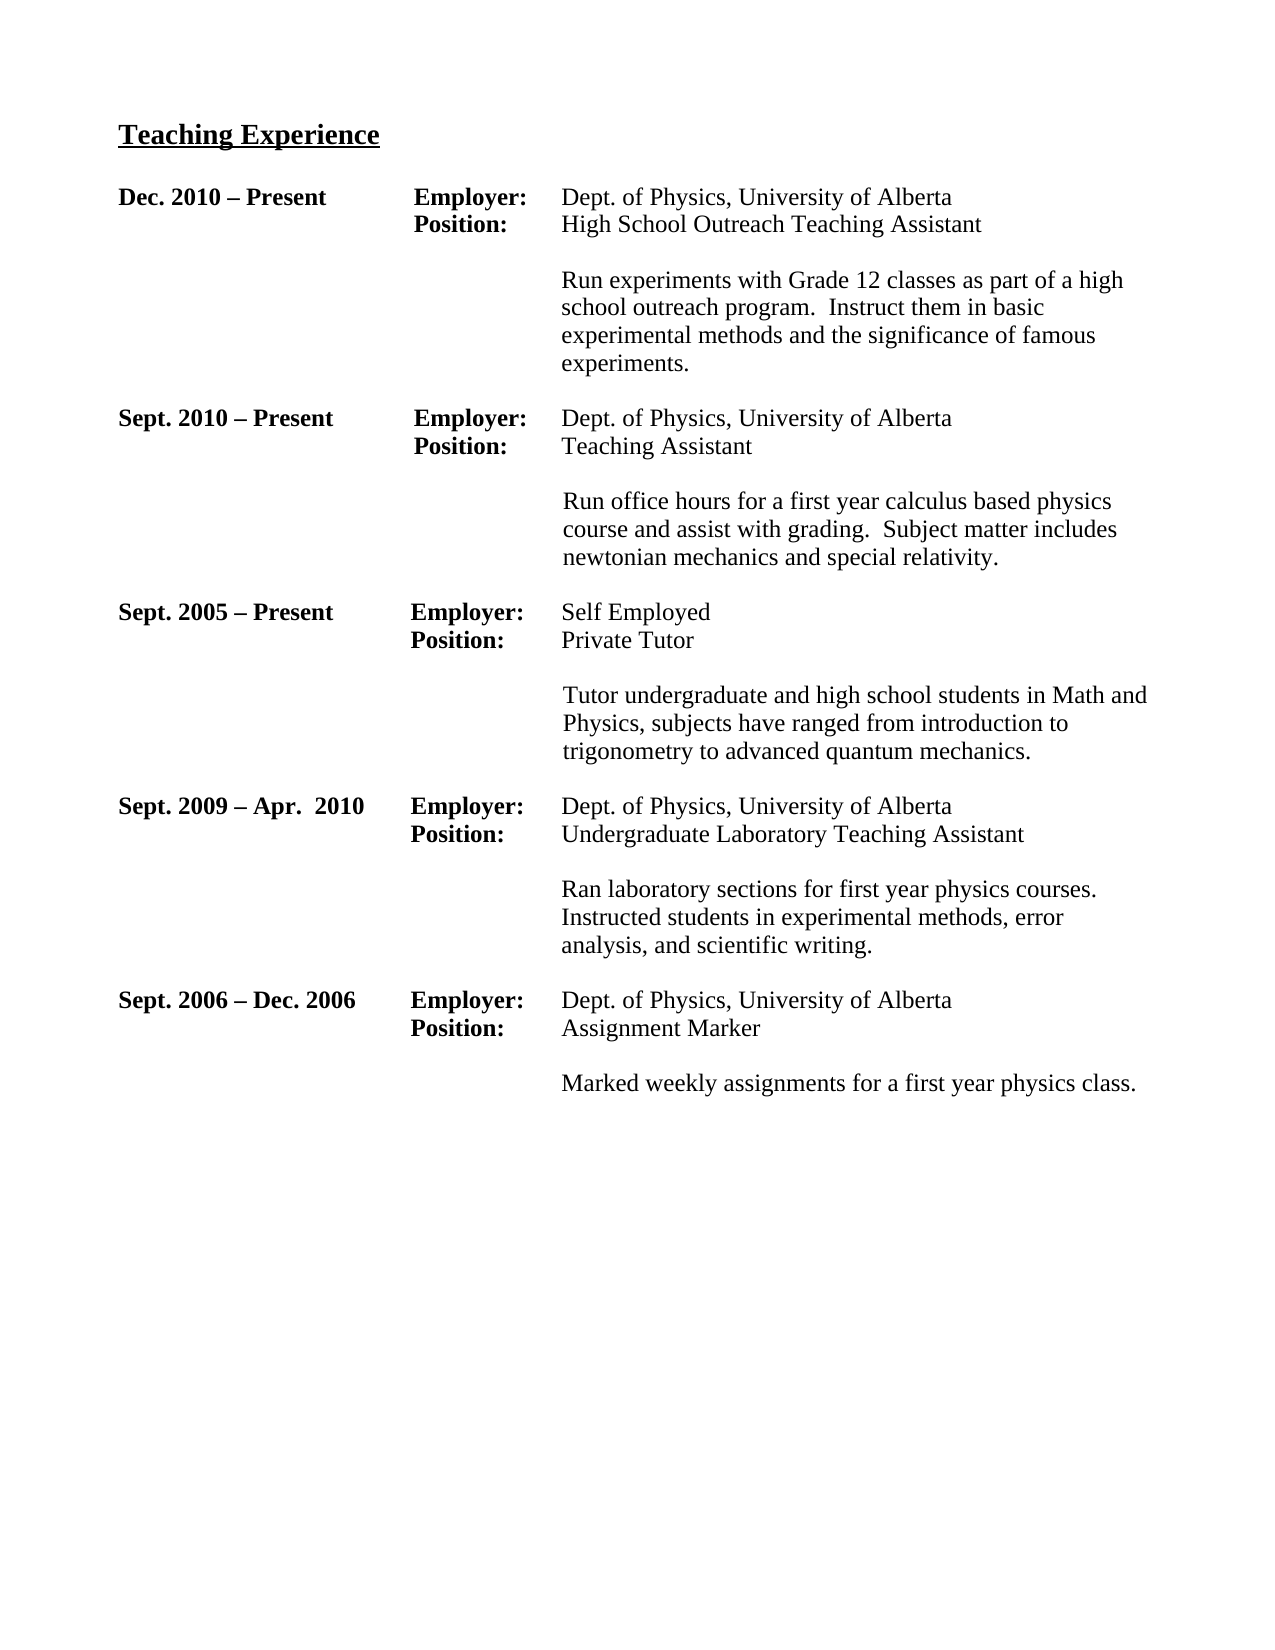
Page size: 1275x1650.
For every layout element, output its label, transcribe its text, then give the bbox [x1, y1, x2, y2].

text Run office hours for a first year calculus based physics course and assist with grading. Subject matter includes newtonian mechanics and special relativity. [563, 487, 1157, 571]
text Sept. 2010 – Present Employer: Dept. of Physics, University of Alberta [118, 404, 1157, 432]
text Position: Private Tutor [118, 626, 1157, 654]
text Teaching Experience [118, 118, 1157, 150]
text Sept. 2006 – Dec. 2006 Employer: Dept. of Physics, University of Alberta [118, 986, 1157, 1014]
text Sept. 2005 – Present Employer: Self Employed [118, 598, 1157, 626]
text Position: High School Outreach Teaching Assistant [118, 210, 1157, 238]
text Position: Assignment Marker [118, 1014, 1157, 1042]
text Ran laboratory sections for first year physics courses. Instructed students in experimental methods, error analysis, and scientific writing. [561, 875, 1157, 958]
text Marked weekly assignments for a first year physics class. [118, 1069, 1157, 1097]
text Dec. 2010 – Present Employer: Dept. of Physics, University of Alberta [118, 183, 1157, 210]
text Position: Teaching Assistant [118, 432, 1157, 460]
text Tutor undergraduate and high school students in Math and Physics, subjects have ranged from introduction to trigonometry to advanced quantum mechanics. [563, 681, 1157, 764]
text Sept. 2009 – Apr. 2010 Employer: Dept. of Physics, University of Alberta [118, 792, 1157, 820]
text Run experiments with Grade 12 classes as part of a high school outreach program. Instruct them in basic experimental methods and the significance of famous experiments. [561, 266, 1157, 377]
text Position: Undergraduate Laboratory Teaching Assistant [118, 820, 1157, 848]
